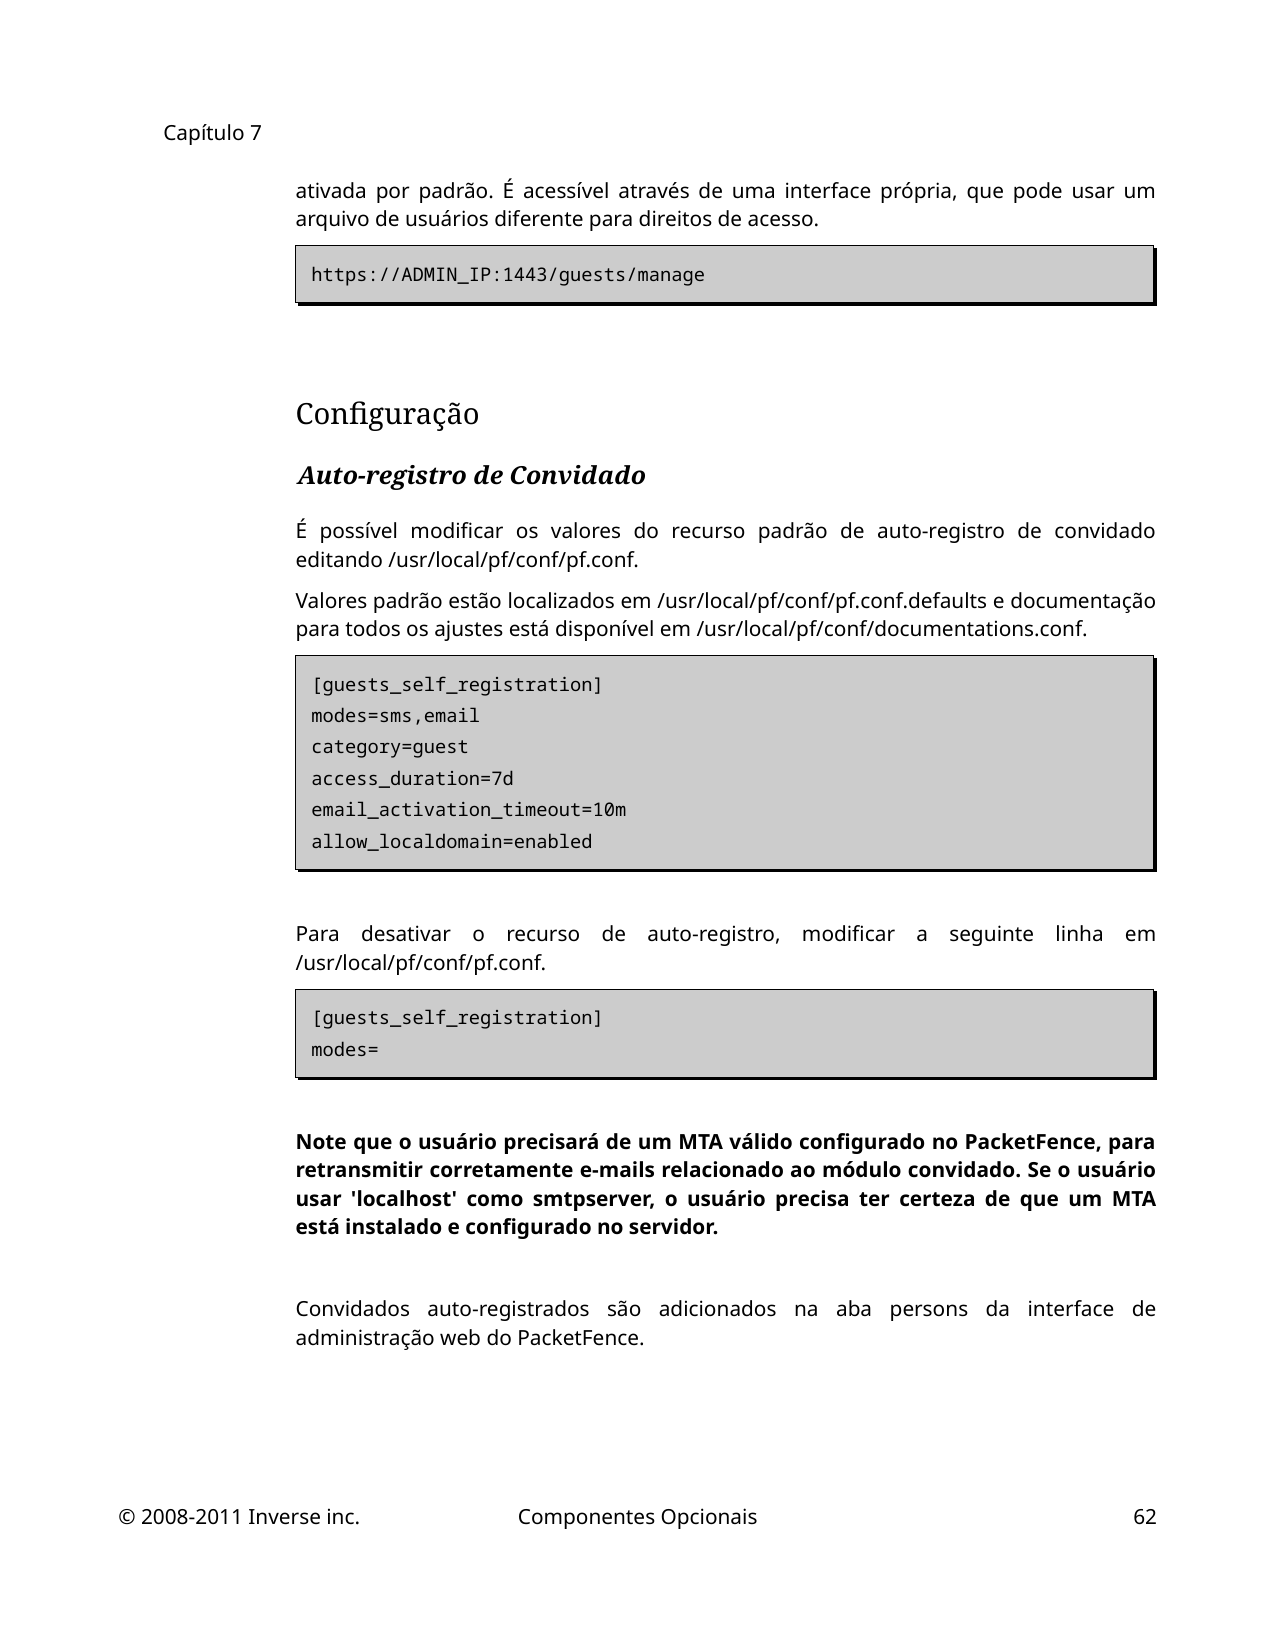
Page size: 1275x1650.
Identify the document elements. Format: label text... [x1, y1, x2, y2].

text ativada por padrão. É acessível através de uma interface própria, que pode usar um arquivo de usuários diferente para direitos de acesso. [295, 176, 1157, 233]
text É possível modificar os valores do recurso padrão de auto-registro de convidado editando /usr/local/pf/conf/pf.conf. [295, 516, 1157, 573]
subtitle Configuração [295, 393, 1157, 433]
text Convidados auto-registrados são adicionados na aba persons da interface de administração web do PacketFence. [295, 1294, 1157, 1351]
text category=guest [296, 718, 1153, 749]
text modes= [296, 1020, 1153, 1077]
text modes=sms,email [296, 687, 1153, 718]
subtitle Auto-registro de Convidado [260, 458, 1157, 492]
text Para desativar o recurso de auto-registro, modificar a seguinte linha em /usr/local/pf/conf/pf.conf. [295, 919, 1157, 976]
text [guests_self_registration] [296, 656, 1153, 687]
text allow_localdomain=enabled [296, 812, 1153, 869]
text Note que o usuário precisará de um MTA válido configurado no PacketFence, para retransmitir corretamente e-mails relacionado ao módulo convidado. Se o usuário usar 'localhost' como smtpserver, o usuário precisa ter certeza de que um MTA está instalado e configurado no servidor. [295, 1127, 1157, 1241]
text [guests_self_registration] [296, 990, 1153, 1020]
text access_duration=7d [296, 749, 1153, 781]
text email_activation_timeout=10m [296, 781, 1153, 812]
text https://ADMIN_IP:1443/guests/manage [296, 246, 1153, 302]
text Valores padrão estão localizados em /usr/local/pf/conf/pf.conf.defaults e documentação para todos os ajustes está disponível em /usr/local/pf/conf/documentations.conf. [295, 586, 1157, 643]
